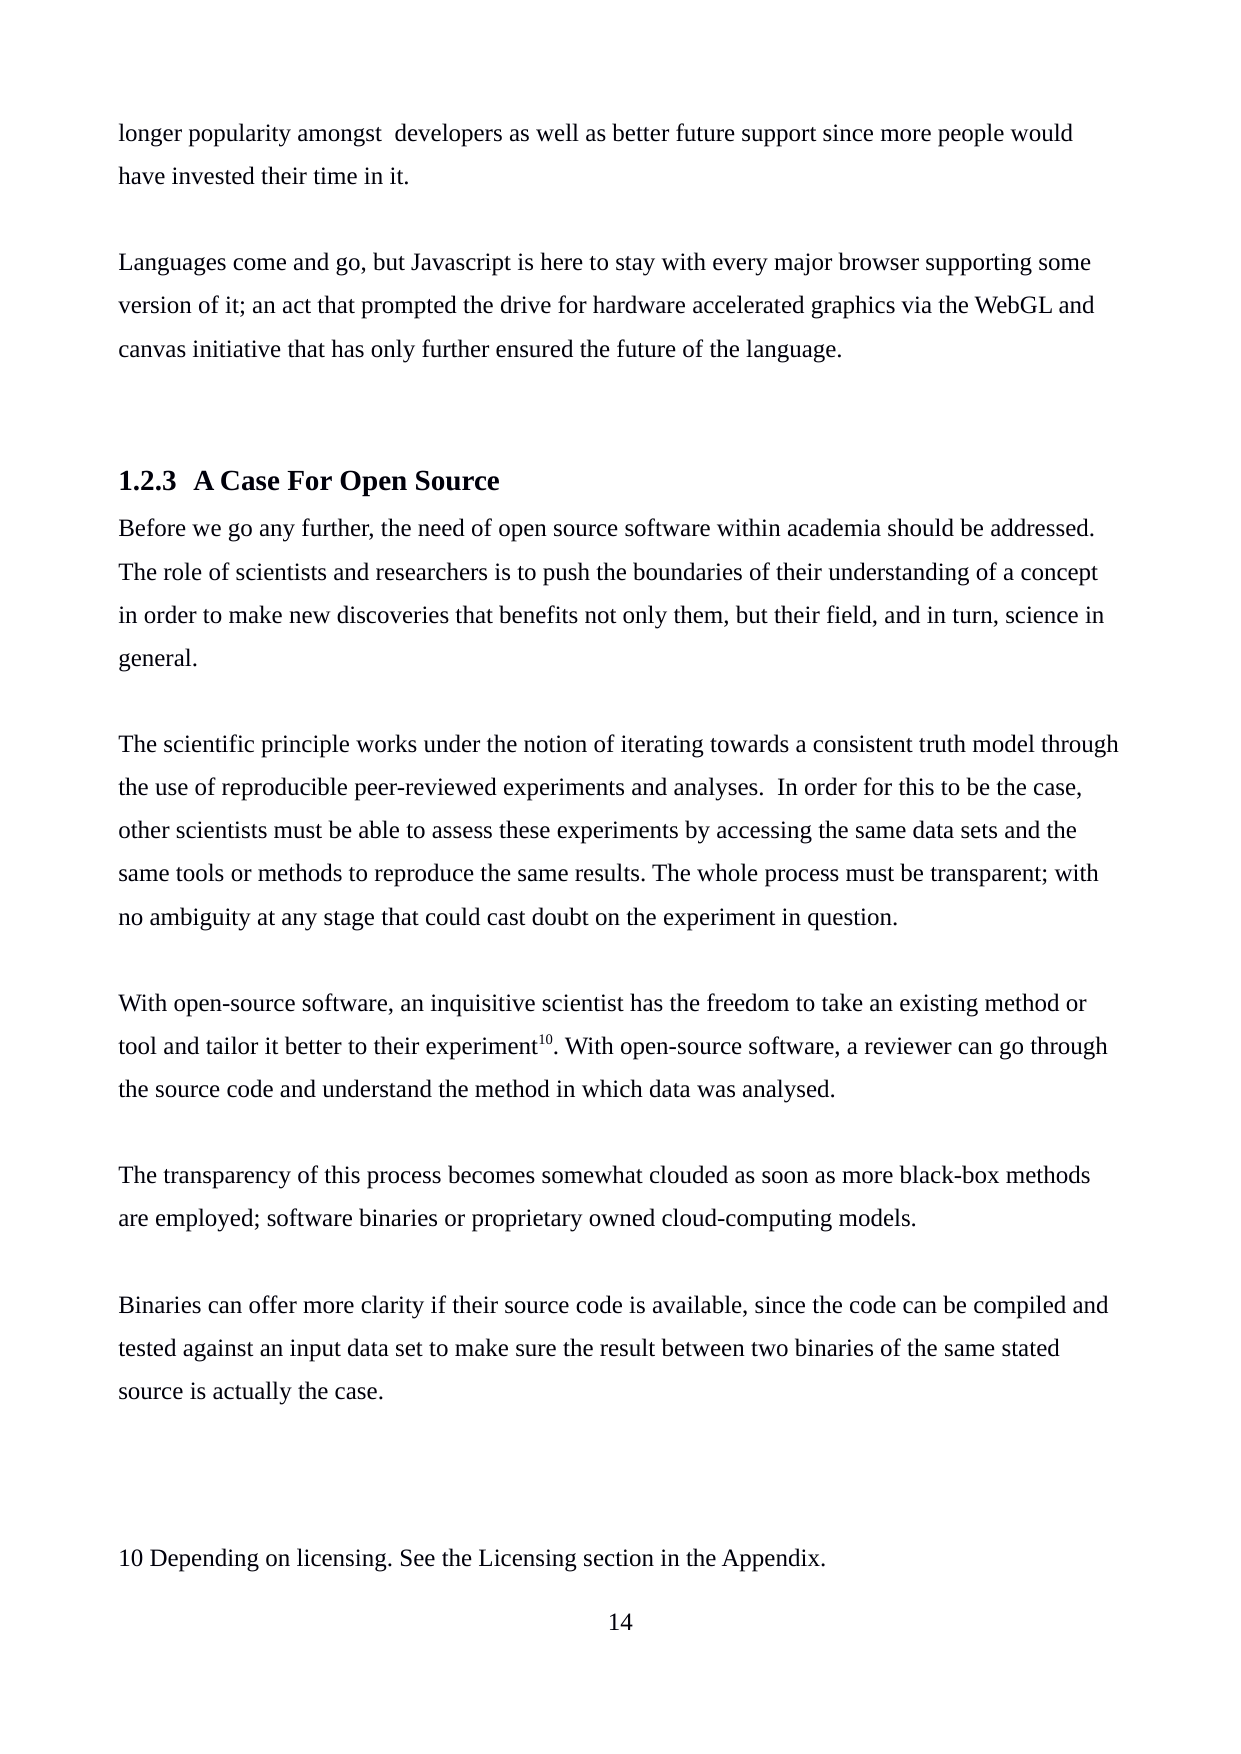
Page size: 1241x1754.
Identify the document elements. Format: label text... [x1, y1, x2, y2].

text Binaries can offer more clarity if their source code is available, since the code can be compiled and tested against an input data set to make sure the result between two binaries of the same stated source is actually the case. [118, 1290, 1122, 1405]
text The transparency of this process becomes somewhat clouded as soon as more black-box methods are employed; software binaries or proprietary owned cloud-computing models. [118, 1160, 1122, 1232]
text longer popularity amongst developers as well as better future support since more people would have invested their time in it. [118, 118, 1122, 190]
text Before we go any further, the need of open source software within academia should be addressed. The role of scientists and researchers is to push the boundaries of their understanding of a concept in order to make new discoveries that benefits not only them, but their field, and in turn, science in general. [118, 513, 1122, 672]
subtitle A Case For Open Source [118, 463, 1122, 497]
text The scientific principle works under the notion of iterating towards a consistent truth model through the use of reproducible peer-reviewed experiments and analyses. In order for this to be the case, other scientists must be able to assess these experiments by accessing the same data sets and the same tools or methods to reproduce the same results. The whole process must be transparent; with no ambiguity at any stage that could cast doubt on the experiment in question. [118, 729, 1122, 930]
text With open-source software, an inquisitive scientist has the freedom to take an existing method or tool and tailor it better to their experiment. With open-source software, a reviewer can go through the source code and understand the method in which data was analysed. [118, 988, 1122, 1103]
text Depending on licensing. See the Licensing section in the Appendix. [118, 1543, 1122, 1572]
text Languages come and go, but Javascript is here to stay with every major browser supporting some version of it; an act that prompted the drive for hardware accelerated graphics via the WebGL and canvas initiative that has only further ensured the future of the language. [118, 247, 1122, 362]
